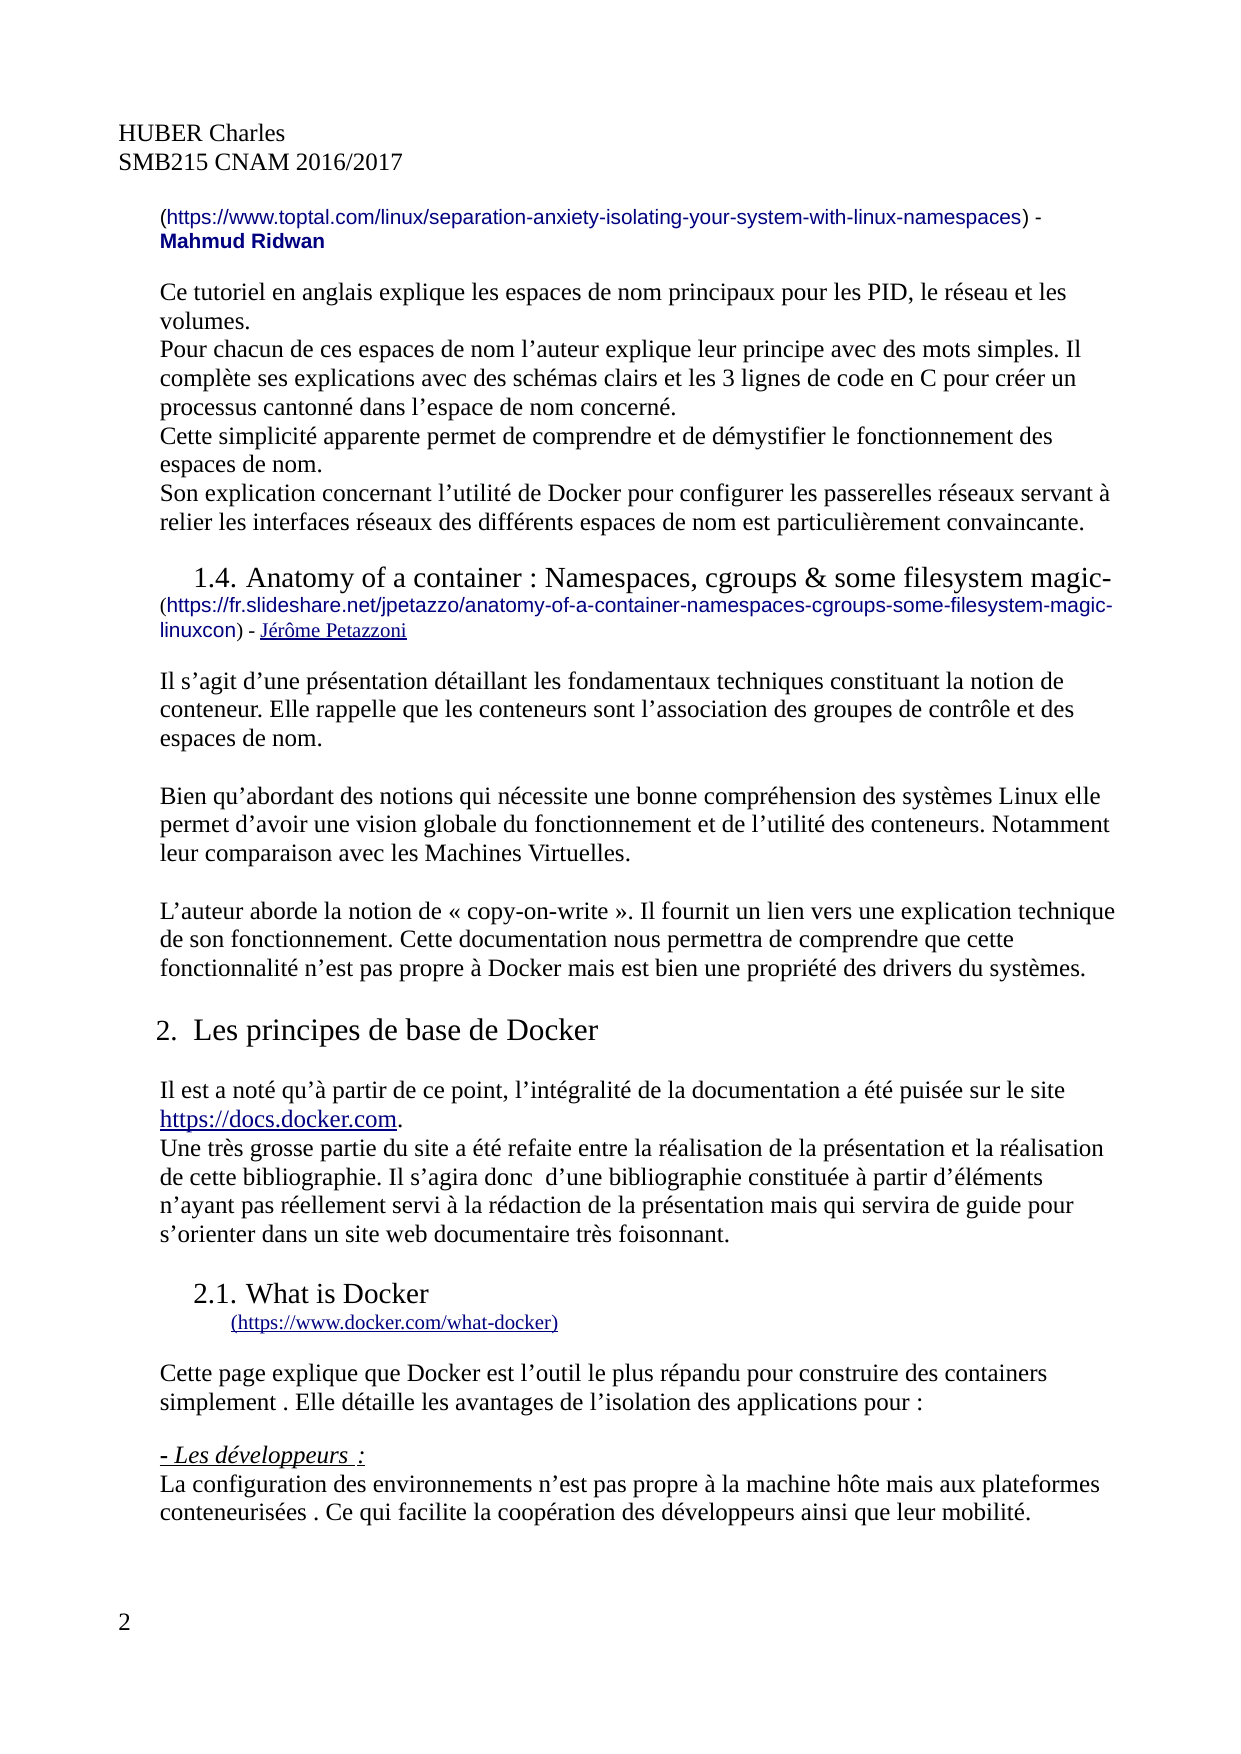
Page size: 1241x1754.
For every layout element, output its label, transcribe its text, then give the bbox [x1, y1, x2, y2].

text Son explication concernant l’utilité de Docker pour configurer les passerelles réseaux servant à relier les interfaces réseaux des différents espaces de nom est particulièrement convaincante. [159, 478, 1122, 536]
text Bien qu’abordant des notions qui nécessite une bonne compréhension des systèmes Linux elle permet d’avoir une vision globale du fonctionnement et de l’utilité des conteneurs. Notamment leur comparaison avec les Machines Virtuelles. [159, 781, 1122, 867]
text Il s’agit d’une présentation détaillant les fondamentaux techniques constituant la notion de conteneur. Elle rappelle que les conteneurs sont l’association des groupes de contrôle et des espaces de nom. [159, 666, 1122, 752]
text Ce tutoriel en anglais explique les espaces de nom principaux pour les PID, le réseau et les volumes. [124, 277, 1122, 334]
text - Les développeurs : [159, 1440, 1122, 1469]
text Une très grosse partie du site a été refaite entre la réalisation de la présentation et la réalisation de cette bibliographie. Il s’agira donc d’une bibliographie constituée à partir d’éléments n’ayant pas réellement servi à la rédaction de la présentation mais qui servira de guide pour s’orienter dans un site web documentaire très foisonnant. [159, 1133, 1122, 1248]
list Cette page explique que Docker est l’outil le plus répandu pour construire des containers simplement . Elle détaille les avantages de l’isolation des applications pour : [159, 1358, 1122, 1416]
text Cette simplicité apparente permet de comprendre et de démystifier le fonctionnement des espaces de nom. [159, 421, 1122, 478]
text Pour chacun de ces espaces de nom l’auteur explique leur principe avec des mots simples. Il complète ses explications avec des schémas clairs et les 3 lignes de code en C pour créer un processus cantonné dans l’espace de nom concerné. [159, 334, 1122, 421]
list (https://www.docker.com/what-docker) [193, 1310, 1122, 1334]
list (https://www.toptal.com/linux/separation-anxiety-isolating-your-system-with-linux-namespaces) - Mahmud Ridwan [124, 205, 1122, 253]
text (https://fr.slideshare.net/jpetazzo/anatomy-of-a-container-namespaces-cgroups-some-filesystem-magic-linuxcon) - Jérôme Petazzoni [159, 593, 1122, 642]
list Anatomy of a container : Namespaces, cgroups & some filesystem magic- [193, 560, 1122, 593]
list What is Docker [193, 1277, 1122, 1310]
text La configuration des environnements n’est pas propre à la machine hôte mais aux plateformes conteneurisées . Ce qui facilite la coopération des développeurs ainsi que leur mobilité. [159, 1469, 1122, 1526]
list Les principes de base de Docker [156, 1011, 1122, 1047]
text Il est a noté qu’à partir de ce point, l’intégralité de la documentation a été puisée sur le site https://docs.docker.com. [159, 1075, 1122, 1133]
text L’auteur aborde la notion de « copy-on-write ». Il fournit un lien vers une explication technique de son fonctionnement. Cette documentation nous permettra de comprendre que cette fonctionnalité n’est pas propre à Docker mais est bien une propriété des drivers du systèmes. [159, 896, 1122, 982]
